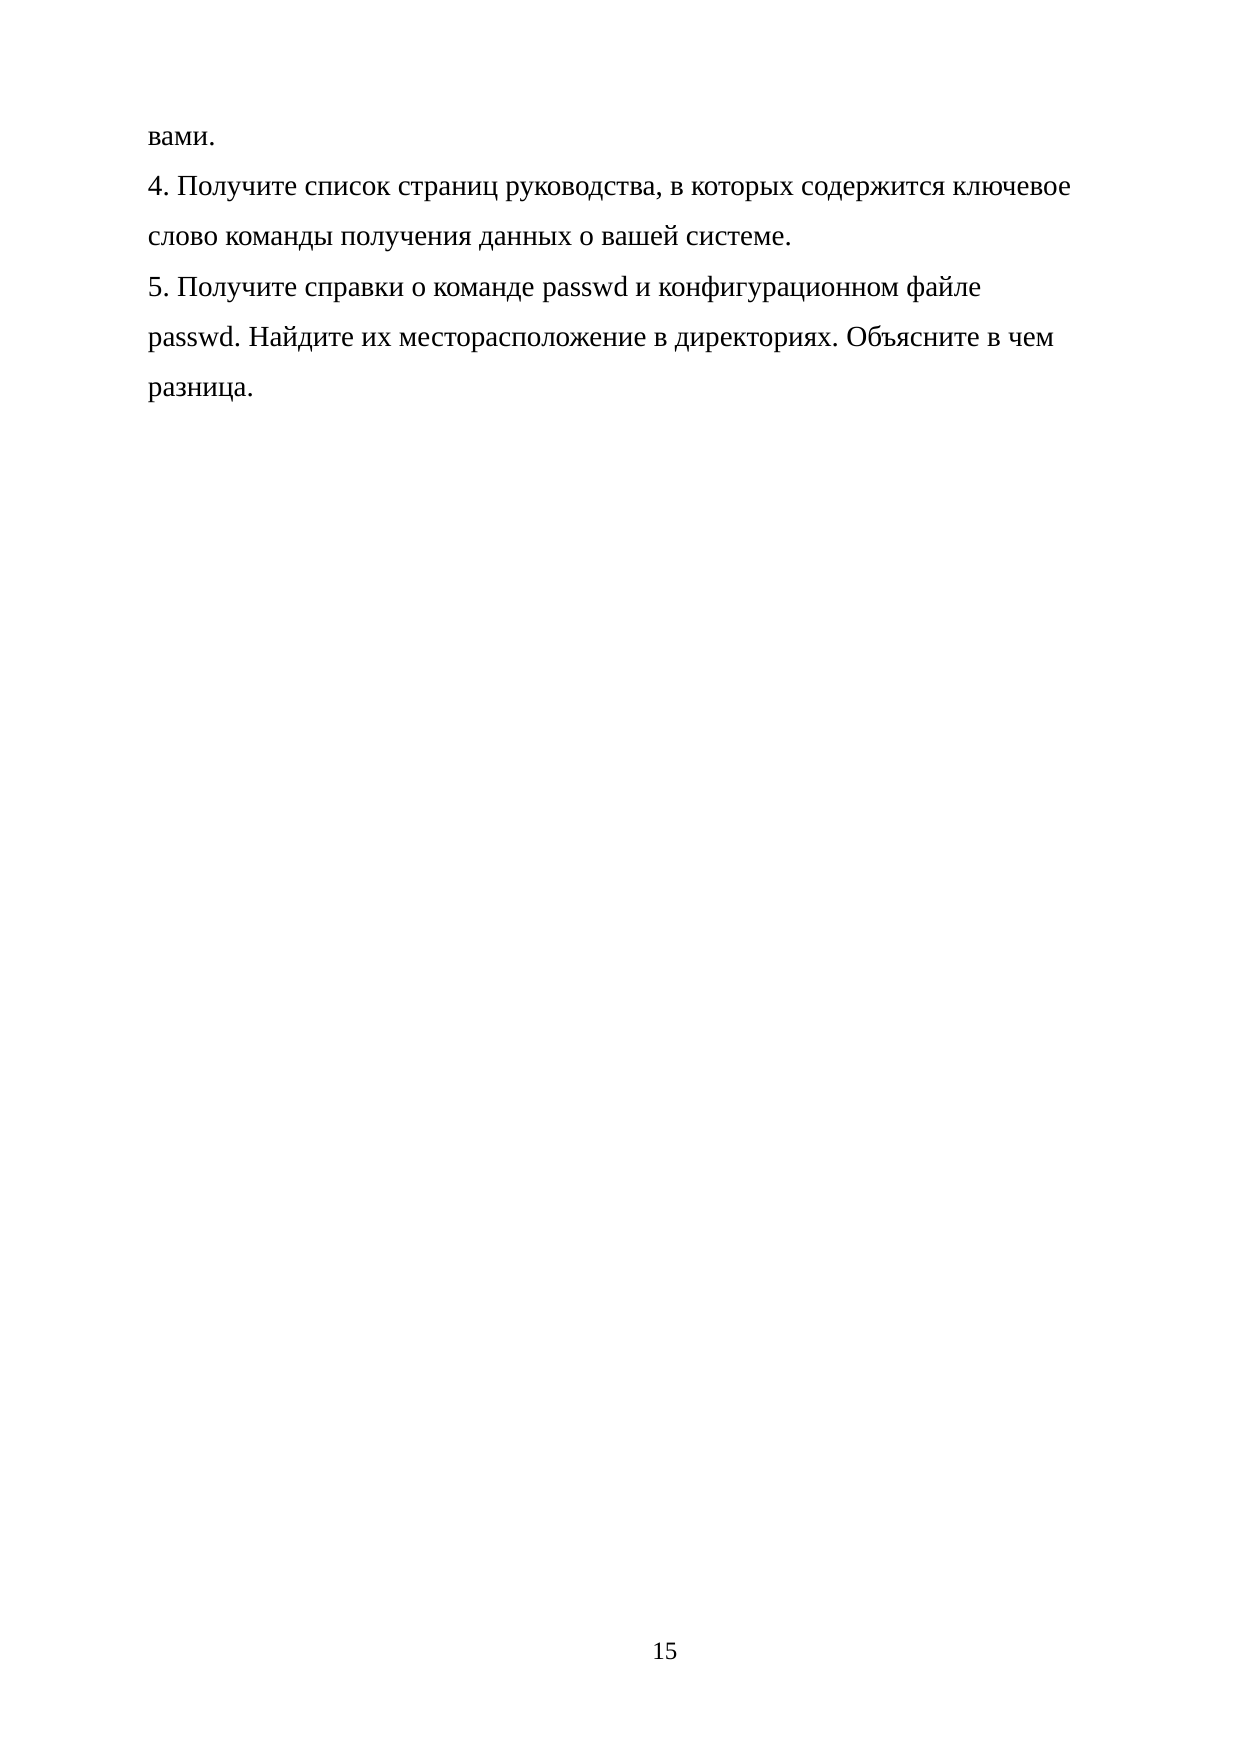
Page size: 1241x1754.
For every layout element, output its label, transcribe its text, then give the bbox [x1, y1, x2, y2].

text 4. Получите список страниц руководства, в которых содержится ключевое [148, 168, 1181, 202]
text 5. Получите справки о команде passwd и конфигурационном файле [148, 269, 1181, 302]
text вами. [148, 118, 1181, 152]
text слово команды получения данных о вашей системе. [148, 218, 1181, 252]
text разница. [148, 369, 1181, 403]
text passwd. Найдите их месторасположение в директориях. Объясните в чем [148, 319, 1181, 352]
